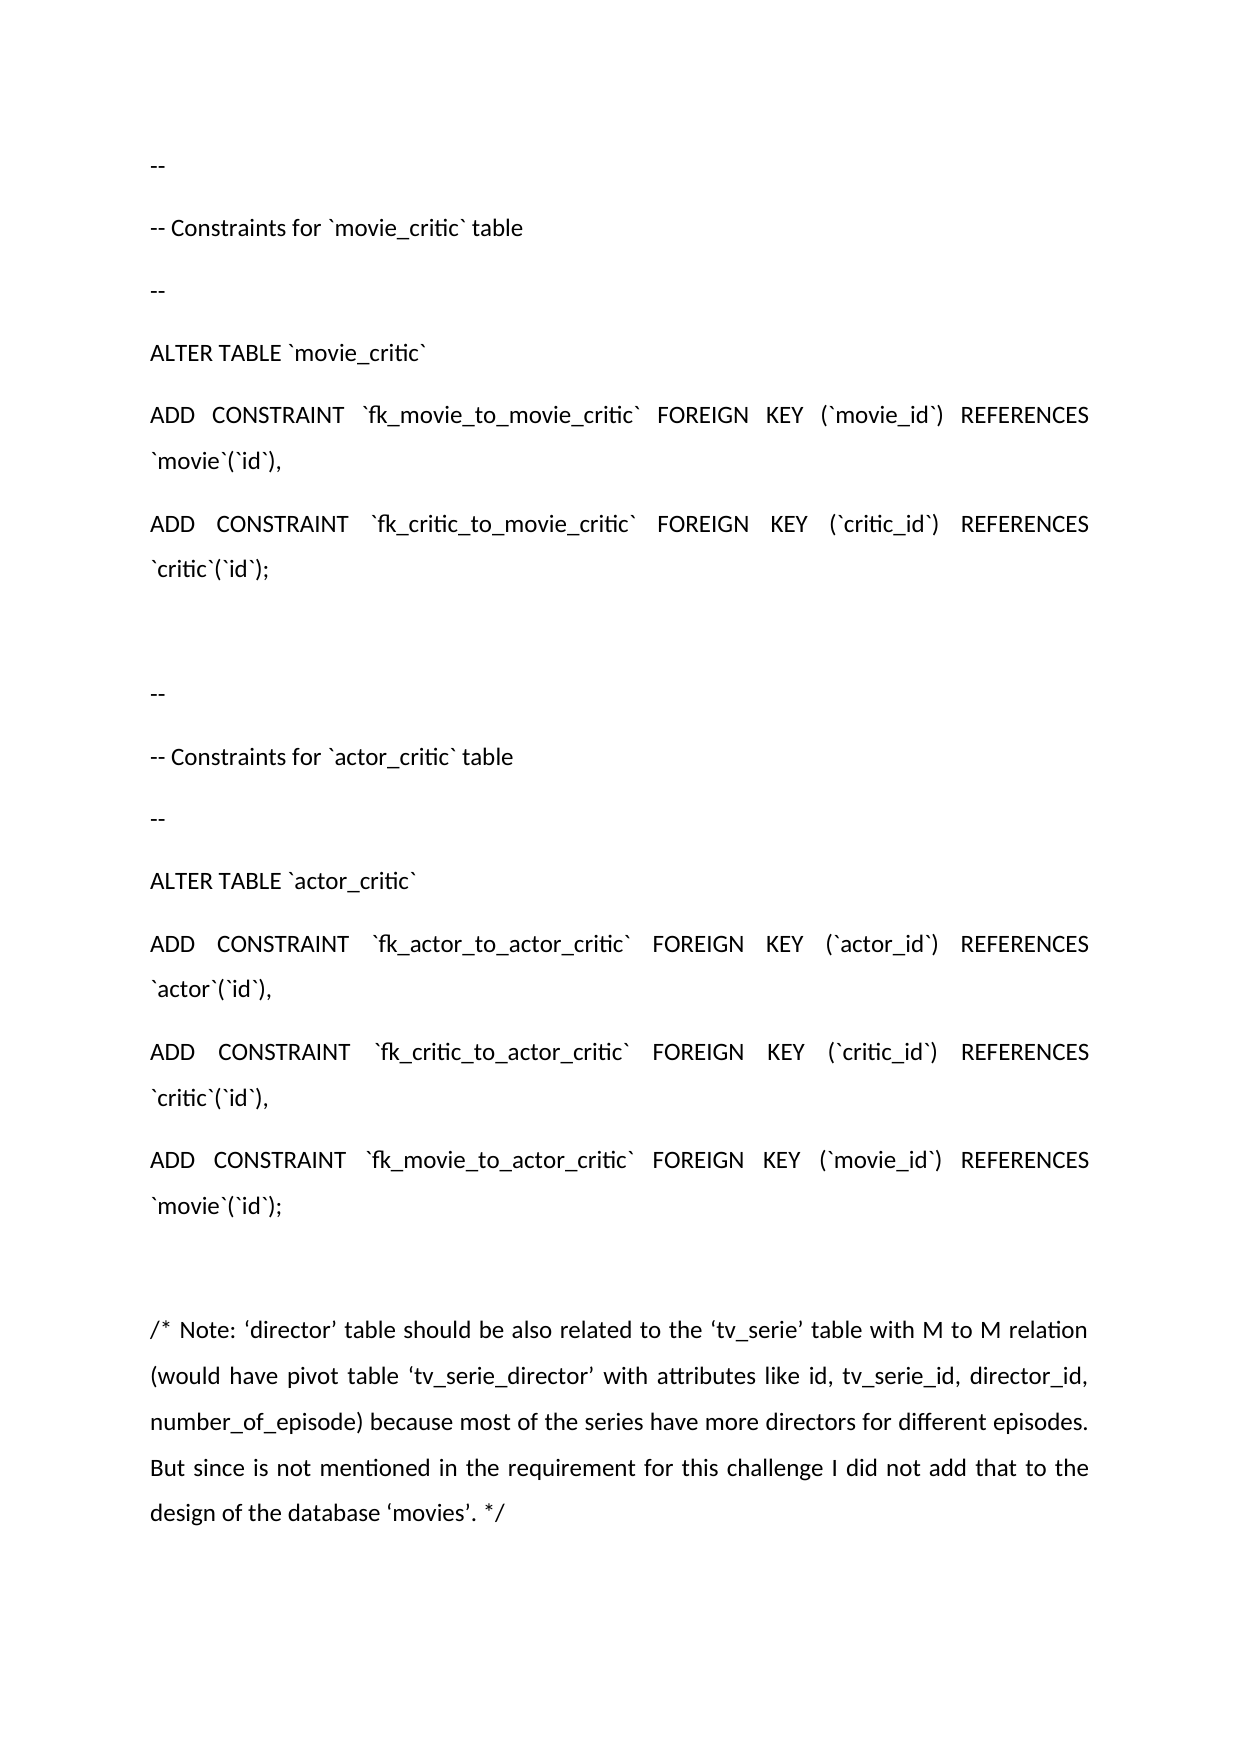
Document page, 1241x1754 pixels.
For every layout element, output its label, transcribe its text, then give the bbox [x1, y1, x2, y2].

text -- [150, 150, 1090, 181]
text /* Note: ‘director’ table should be also related to the ‘tv_serie’ table with M to M relation (would have pivot table ‘tv_serie_director’ with attributes like id, tv_serie_id, director_id, number_of_episode) because most of the series have more directors for different episodes. But since is not mentioned in the requirement for this challenge I did not add that to the design of the database ‘movies’. */ [150, 1314, 1090, 1528]
text ALTER TABLE `actor_critic` [150, 865, 1090, 896]
text ALTER TABLE `movie_critic` [150, 337, 1090, 368]
text -- Constraints for `movie_critic` table [150, 212, 1090, 243]
text -- [150, 678, 1090, 709]
text -- [150, 275, 1090, 305]
text -- Constraints for `actor_critic` table [150, 741, 1090, 771]
text ADD CONSTRAINT `fk_movie_to_movie_critic` FOREIGN KEY (`movie_id`) REFERENCES `movie`(`id`), [150, 399, 1090, 476]
text ADD CONSTRAINT `fk_actor_to_actor_critic` FOREIGN KEY (`actor_id`) REFERENCES `actor`(`id`), [150, 928, 1090, 1004]
text -- [150, 803, 1090, 833]
text ADD CONSTRAINT `fk_critic_to_actor_critic` FOREIGN KEY (`critic_id`) REFERENCES `critic`(`id`), [150, 1036, 1090, 1112]
text ADD CONSTRAINT `fk_movie_to_actor_critic` FOREIGN KEY (`movie_id`) REFERENCES `movie`(`id`); [150, 1144, 1090, 1220]
text ADD CONSTRAINT `fk_critic_to_movie_critic` FOREIGN KEY (`critic_id`) REFERENCES `critic`(`id`); [150, 508, 1090, 584]
